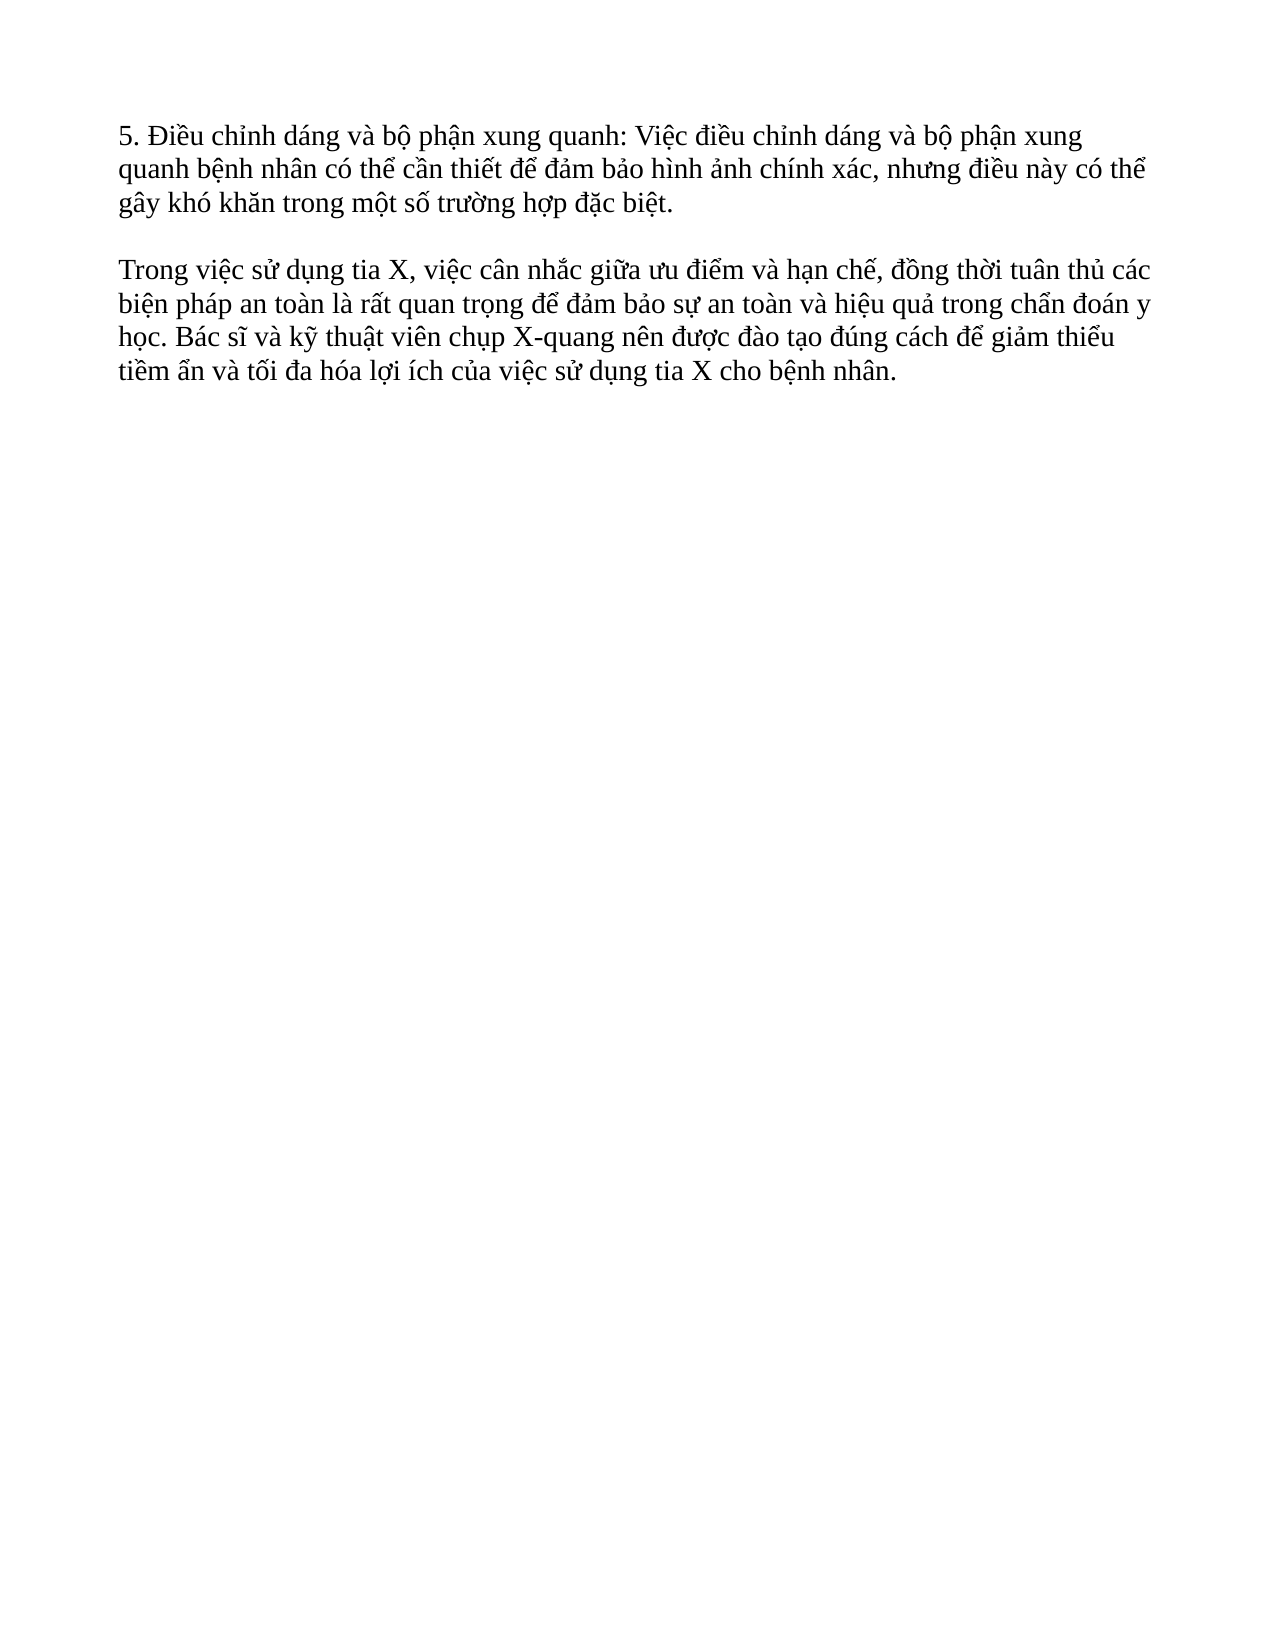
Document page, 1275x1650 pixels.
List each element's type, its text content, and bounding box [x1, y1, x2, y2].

text 5. Điều chỉnh dáng và bộ phận xung quanh: Việc điều chỉnh dáng và bộ phận xung quanh bệnh nhân có thể cần thiết để đảm bảo hình ảnh chính xác, nhưng điều này có thể gây khó khăn trong một số trường hợp đặc biệt. [118, 118, 1157, 219]
text Trong việc sử dụng tia X, việc cân nhắc giữa ưu điểm và hạn chế, đồng thời tuân thủ các biện pháp an toàn là rất quan trọng để đảm bảo sự an toàn và hiệu quả trong chẩn đoán y học. Bác sĩ và kỹ thuật viên chụp X-quang nên được đào tạo đúng cách để giảm thiểu tiềm ẩn và tối đa hóa lợi ích của việc sử dụng tia X cho bệnh nhân. [118, 252, 1157, 386]
